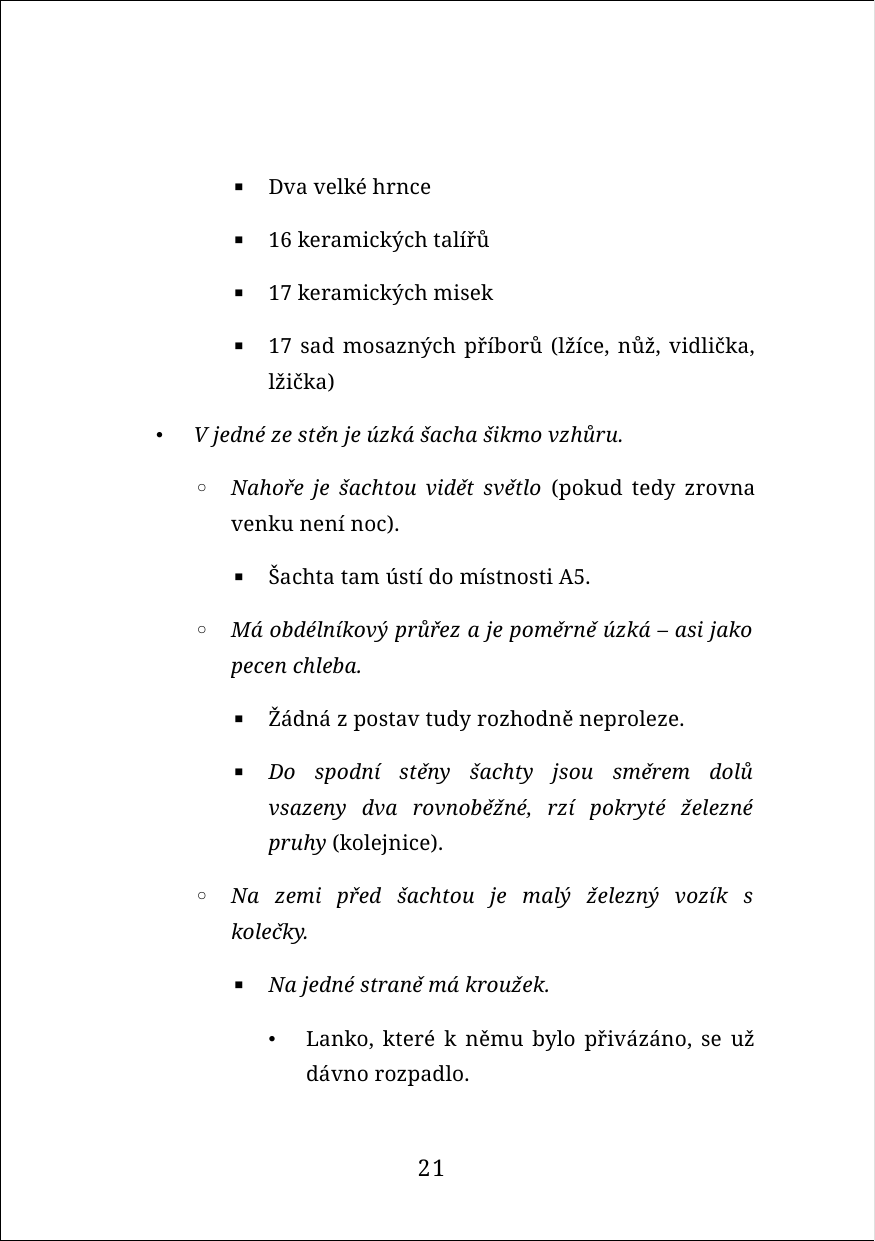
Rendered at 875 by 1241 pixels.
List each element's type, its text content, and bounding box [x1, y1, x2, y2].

list 17 keramických misek [231, 278, 756, 307]
list Žádná z postav tudy rozhodně neproleze. [231, 704, 756, 733]
list Dva velké hrnce [231, 172, 756, 200]
list Do spodní stěny šachty jsou směrem dolů vsazeny dva rovnoběžné, rzí pokryté železné pruhy (kolejnice). [231, 757, 756, 857]
list Lanko, které k němu bylo přivázáno, se už dávno rozpadlo. [268, 1024, 756, 1088]
list Šachta tam ústí do místnosti A5. [231, 562, 756, 591]
list 17 sad mosazných příborů (lžíce, nůž, vidlička, lžička) [231, 331, 756, 395]
list 16 keramických talířů [231, 225, 756, 253]
list Nahoře je šachtou vidět světlo (pokud tedy zrovna venku není noc). [193, 473, 756, 537]
list V jedné ze stěn je úzká šacha šikmo vzhůru. [156, 420, 756, 449]
list Má obdélníkový průřez a je poměrně úzká – asi jako pecen chleba. [193, 615, 756, 679]
list Na zemi před šachtou je malý železný vozík s kolečky. [193, 882, 756, 946]
list Na jedné straně má kroužek. [231, 970, 756, 999]
